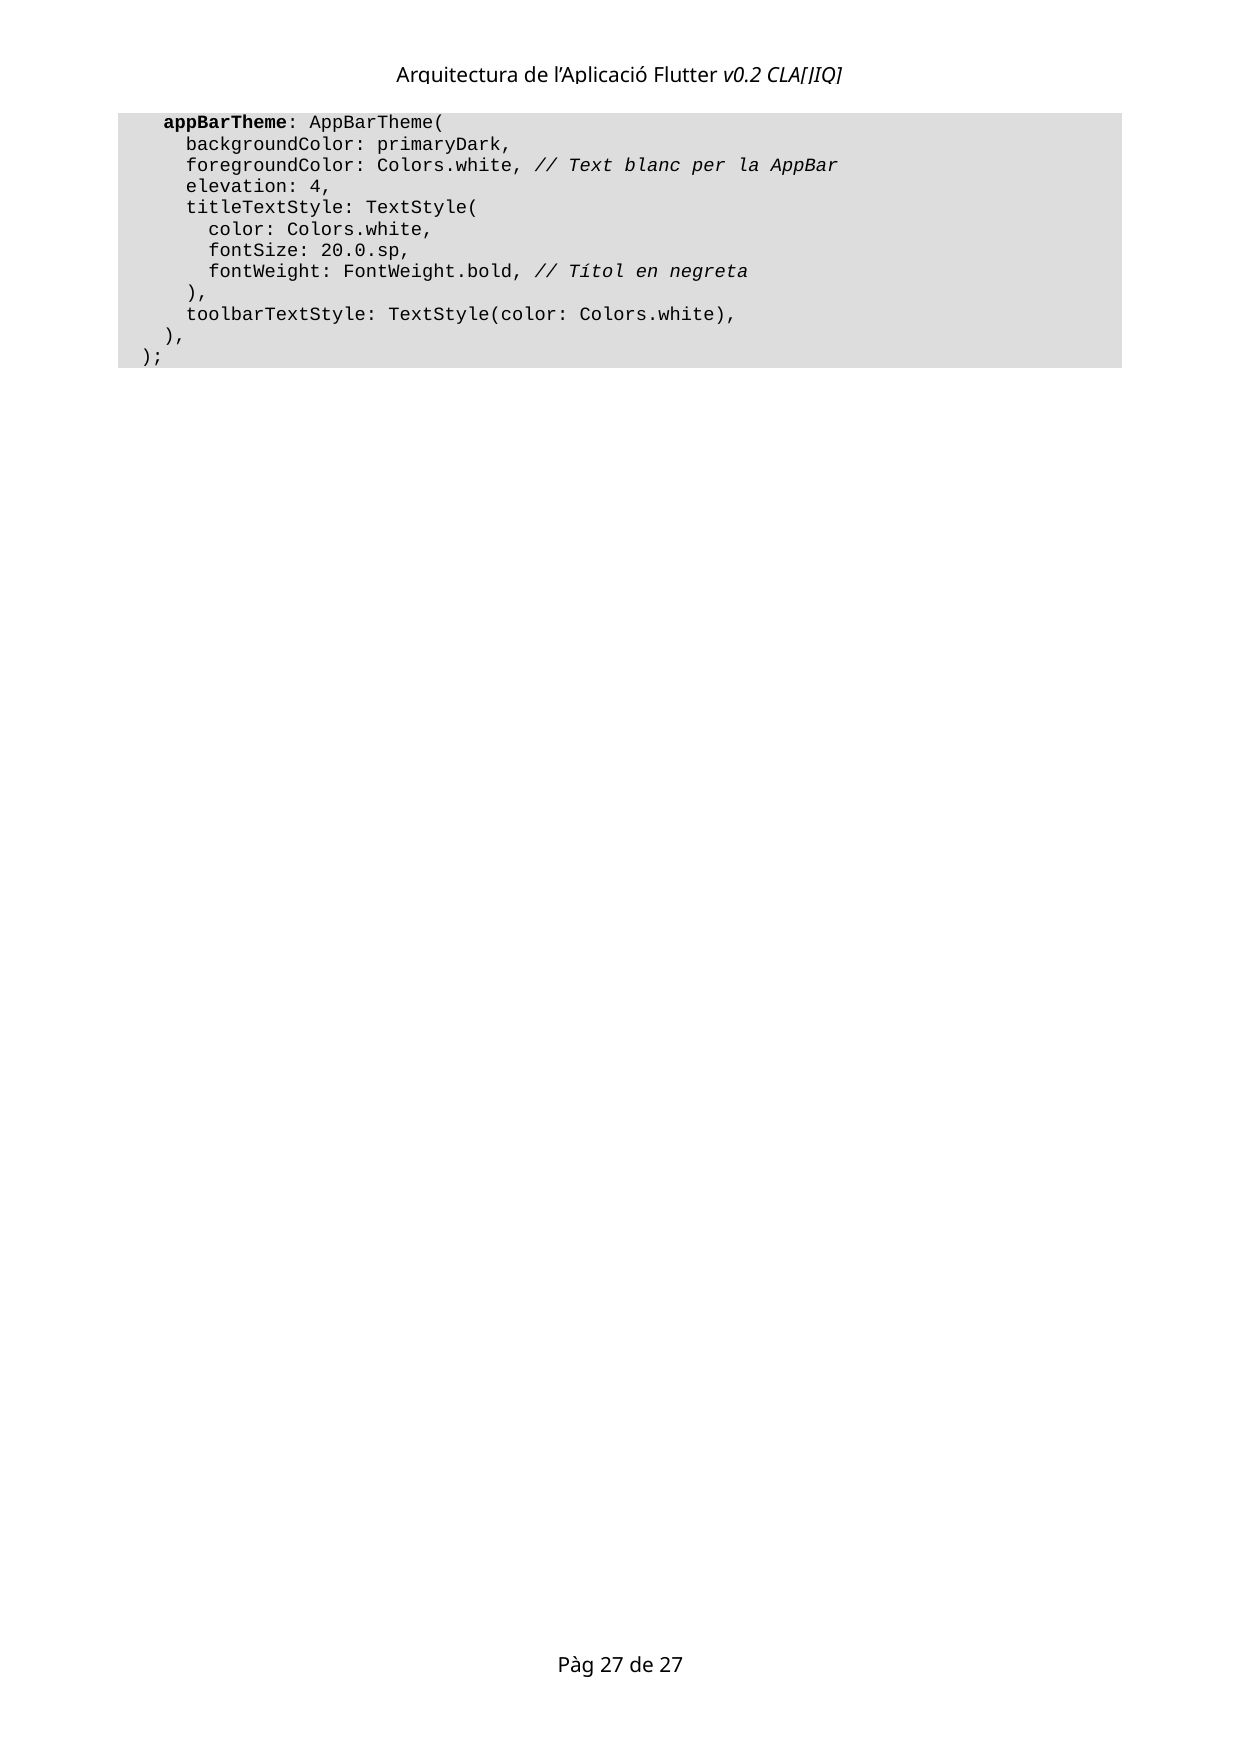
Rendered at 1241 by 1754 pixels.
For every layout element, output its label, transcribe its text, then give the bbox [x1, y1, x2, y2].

text ), [118, 283, 1122, 304]
text backgroundColor: primaryDark, [118, 134, 1122, 156]
text fontWeight: FontWeight.bold, // Títol en negreta [118, 262, 1122, 283]
text fontSize: 20.0.sp, [118, 241, 1122, 262]
text toolbarTextStyle: TextStyle(color: Colors.white), [118, 304, 1122, 326]
text color: Colors.white, [118, 219, 1122, 241]
text ); [118, 347, 1122, 368]
text titleTextStyle: TextStyle( [118, 198, 1122, 219]
text elevation: 4, [118, 177, 1122, 198]
text foregroundColor: Colors.white, // Text blanc per la AppBar [118, 156, 1122, 177]
text ), [118, 326, 1122, 347]
text appBarTheme: AppBarTheme( [118, 113, 1122, 134]
